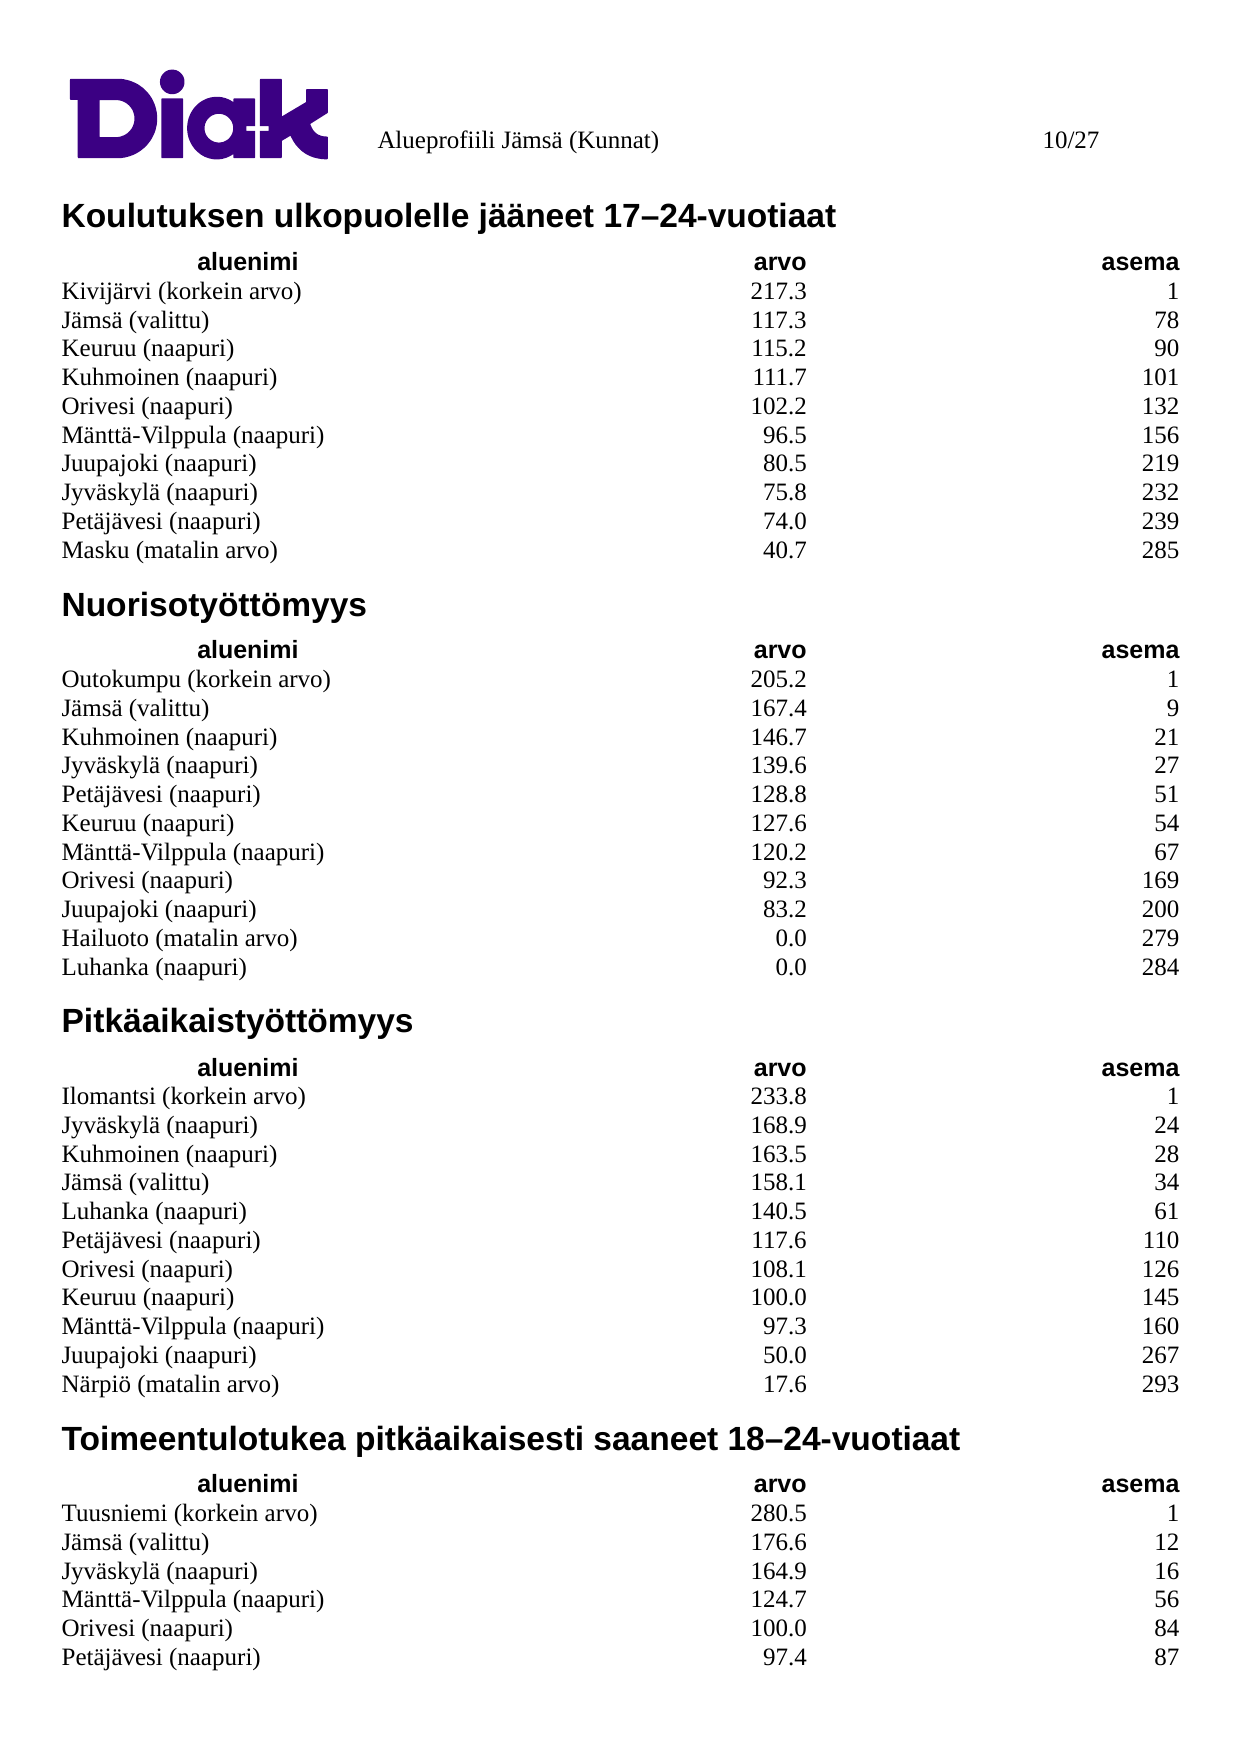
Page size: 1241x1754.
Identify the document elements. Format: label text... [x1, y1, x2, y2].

table_cell 111.7 [434, 362, 806, 391]
table_header aluenimi [61, 636, 434, 664]
table_cell Luhanka (naapuri) [61, 1196, 434, 1225]
table_cell Tuusniemi (korkein arvo) [61, 1498, 434, 1527]
table_cell 27 [806, 751, 1179, 779]
table_header asema [806, 247, 1179, 276]
table_cell 279 [806, 923, 1179, 952]
table_cell Jämsä (valittu) [61, 305, 434, 333]
table_cell Jämsä (valittu) [61, 1527, 434, 1556]
table_cell 74.0 [434, 506, 806, 535]
table_cell 51 [806, 779, 1179, 808]
table_cell 1 [806, 1498, 1179, 1527]
table_cell 124.7 [434, 1585, 806, 1613]
table_cell 163.5 [434, 1139, 806, 1167]
table_cell 1 [806, 664, 1179, 693]
table_header arvo [434, 1053, 806, 1081]
table_cell 280.5 [434, 1498, 806, 1527]
table_cell 176.6 [434, 1527, 806, 1556]
table_cell Keuruu (naapuri) [61, 334, 434, 362]
table_cell Orivesi (naapuri) [61, 866, 434, 894]
table_cell 145 [806, 1283, 1179, 1311]
table_cell Orivesi (naapuri) [61, 1613, 434, 1642]
table_cell Petäjävesi (naapuri) [61, 1642, 434, 1671]
table_cell 67 [806, 837, 1179, 866]
table_cell 267 [806, 1340, 1179, 1369]
table_cell 217.3 [434, 276, 806, 305]
table_cell 205.2 [434, 664, 806, 693]
table_cell 101 [806, 362, 1179, 391]
table_cell Orivesi (naapuri) [61, 1254, 434, 1282]
table_header arvo [434, 636, 806, 664]
table_cell Jämsä (valittu) [61, 693, 434, 722]
table_cell Kuhmoinen (naapuri) [61, 1139, 434, 1167]
table_cell Ilomantsi (korkein arvo) [61, 1081, 434, 1110]
table_cell Hailuoto (matalin arvo) [61, 923, 434, 952]
table_cell 40.7 [434, 535, 806, 563]
table_cell 168.9 [434, 1110, 806, 1139]
table_cell 156 [806, 420, 1179, 448]
table_cell 158.1 [434, 1168, 806, 1196]
table_cell Jyväskylä (naapuri) [61, 1556, 434, 1584]
table_cell 56 [806, 1585, 1179, 1613]
table_cell 115.2 [434, 334, 806, 362]
table_cell 97.4 [434, 1642, 806, 1671]
subtitle Koulutuksen ulkopuolelle jääneet 17–24-vuotiaat [61, 196, 1179, 235]
table_cell Mänttä-Vilppula (naapuri) [61, 1585, 434, 1613]
table_cell 34 [806, 1168, 1179, 1196]
table_cell 84 [806, 1613, 1179, 1642]
table_header arvo [434, 1470, 806, 1498]
table_cell 233.8 [434, 1081, 806, 1110]
table_cell 126 [806, 1254, 1179, 1282]
table_cell 160 [806, 1311, 1179, 1340]
table_cell 75.8 [434, 477, 806, 506]
table_cell 83.2 [434, 894, 806, 923]
table_cell Luhanka (naapuri) [61, 952, 434, 981]
subtitle Pitkäaikaistyöttömyys [61, 1001, 1179, 1040]
table_cell 87 [806, 1642, 1179, 1671]
table_cell Mänttä-Vilppula (naapuri) [61, 420, 434, 448]
table_cell 132 [806, 391, 1179, 420]
table_cell 0.0 [434, 952, 806, 981]
table_cell 127.6 [434, 808, 806, 837]
table_cell Petäjävesi (naapuri) [61, 779, 434, 808]
table_cell Mänttä-Vilppula (naapuri) [61, 1311, 434, 1340]
table_cell 90 [806, 334, 1179, 362]
subtitle Toimeentulotukea pitkäaikaisesti saaneet 18–24-vuotiaat [61, 1418, 1179, 1457]
table_cell Jämsä (valittu) [61, 1168, 434, 1196]
table_cell 164.9 [434, 1556, 806, 1584]
table_cell 285 [806, 535, 1179, 563]
table_cell 80.5 [434, 449, 806, 477]
table_cell 12 [806, 1527, 1179, 1556]
table_header aluenimi [61, 1470, 434, 1498]
table_cell 97.3 [434, 1311, 806, 1340]
table_cell Petäjävesi (naapuri) [61, 506, 434, 535]
table_cell 239 [806, 506, 1179, 535]
table_cell 140.5 [434, 1196, 806, 1225]
table_cell 117.6 [434, 1225, 806, 1254]
table_cell Kivijärvi (korkein arvo) [61, 276, 434, 305]
table_cell 200 [806, 894, 1179, 923]
table_cell Keuruu (naapuri) [61, 808, 434, 837]
table_cell Outokumpu (korkein arvo) [61, 664, 434, 693]
table_cell 96.5 [434, 420, 806, 448]
table_header aluenimi [61, 1053, 434, 1081]
table_cell Juupajoki (naapuri) [61, 894, 434, 923]
table_cell 128.8 [434, 779, 806, 808]
table_cell Juupajoki (naapuri) [61, 1340, 434, 1369]
table_cell 167.4 [434, 693, 806, 722]
table_cell 108.1 [434, 1254, 806, 1282]
table_cell 1 [806, 1081, 1179, 1110]
table_cell 24 [806, 1110, 1179, 1139]
table_cell Keuruu (naapuri) [61, 1283, 434, 1311]
table_cell 9 [806, 693, 1179, 722]
table_cell 146.7 [434, 722, 806, 751]
subtitle Nuorisotyöttömyys [61, 584, 1179, 623]
table_cell 120.2 [434, 837, 806, 866]
table_cell Jyväskylä (naapuri) [61, 1110, 434, 1139]
table_cell 293 [806, 1369, 1179, 1397]
table_header aluenimi [61, 247, 434, 276]
table_cell Orivesi (naapuri) [61, 391, 434, 420]
table_cell 110 [806, 1225, 1179, 1254]
table_cell Kuhmoinen (naapuri) [61, 722, 434, 751]
table_cell 169 [806, 866, 1179, 894]
table_cell Juupajoki (naapuri) [61, 449, 434, 477]
table_cell 284 [806, 952, 1179, 981]
table_cell 102.2 [434, 391, 806, 420]
table_header asema [806, 636, 1179, 664]
table_cell 61 [806, 1196, 1179, 1225]
table_cell 16 [806, 1556, 1179, 1584]
table_cell Petäjävesi (naapuri) [61, 1225, 434, 1254]
table_cell Masku (matalin arvo) [61, 535, 434, 563]
table_header arvo [434, 247, 806, 276]
table_cell 78 [806, 305, 1179, 333]
table_cell 50.0 [434, 1340, 806, 1369]
table_cell 28 [806, 1139, 1179, 1167]
table_cell 219 [806, 449, 1179, 477]
table_cell 100.0 [434, 1283, 806, 1311]
table_cell 54 [806, 808, 1179, 837]
table_cell 21 [806, 722, 1179, 751]
table_header asema [806, 1470, 1179, 1498]
table_cell Jyväskylä (naapuri) [61, 751, 434, 779]
table_cell Kuhmoinen (naapuri) [61, 362, 434, 391]
table_cell 1 [806, 276, 1179, 305]
table_cell 117.3 [434, 305, 806, 333]
table_cell 92.3 [434, 866, 806, 894]
table_cell 232 [806, 477, 1179, 506]
table_cell 17.6 [434, 1369, 806, 1397]
table_cell Närpiö (matalin arvo) [61, 1369, 434, 1397]
table_header asema [806, 1053, 1179, 1081]
table_cell 0.0 [434, 923, 806, 952]
table_cell 139.6 [434, 751, 806, 779]
table_cell 100.0 [434, 1613, 806, 1642]
table_cell Jyväskylä (naapuri) [61, 477, 434, 506]
table_cell Mänttä-Vilppula (naapuri) [61, 837, 434, 866]
